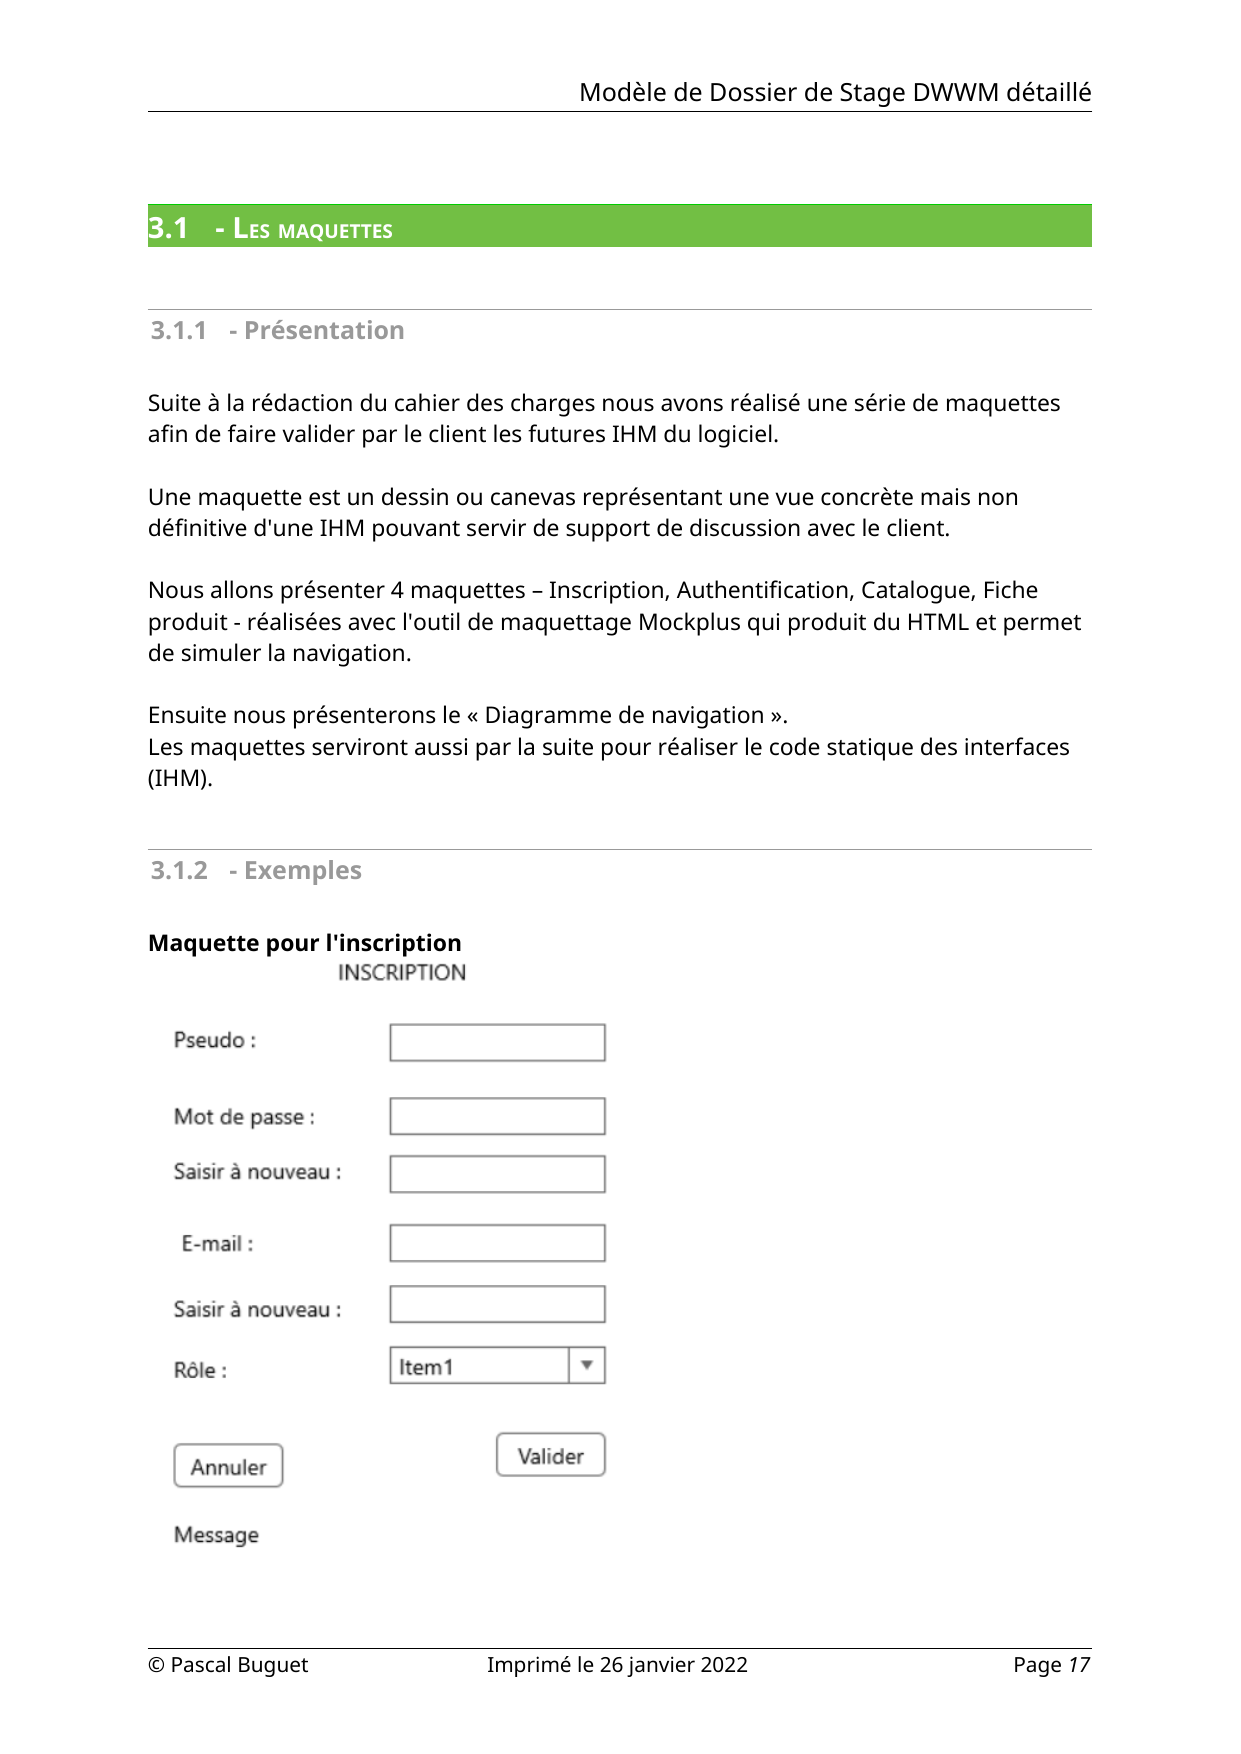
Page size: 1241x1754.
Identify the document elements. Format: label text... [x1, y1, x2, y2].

text Les maquettes serviront aussi par la suite pour réaliser le code statique des interfaces (IHM). [148, 731, 1092, 793]
text Nous allons présenter 4 maquettes – Inscription, Authentification, Catalogue, Fiche produit - réalisées avec l'outil de maquettage Mockplus qui produit du HTML et permet de simuler la navigation. [148, 574, 1092, 668]
text Une maquette est un dessin ou canevas représentant une vue concrète mais non définitive d'une IHM pouvant servir de support de discussion avec le client. [148, 481, 1092, 543]
subtitle - Présentation [148, 310, 1092, 349]
subtitle - Exemples [148, 850, 1092, 889]
text Suite à la rédaction du cahier des charges nous avons réalisé une série de maquettes afin de faire valider par le client les futures IHM du logiciel. [148, 387, 1092, 449]
subtitle - Les maquettes [148, 205, 1092, 247]
text Maquette pour l'inscription [148, 927, 1092, 958]
picture [147, 958, 629, 1566]
text Ensuite nous présenterons le « Diagramme de navigation ». [148, 699, 1092, 731]
